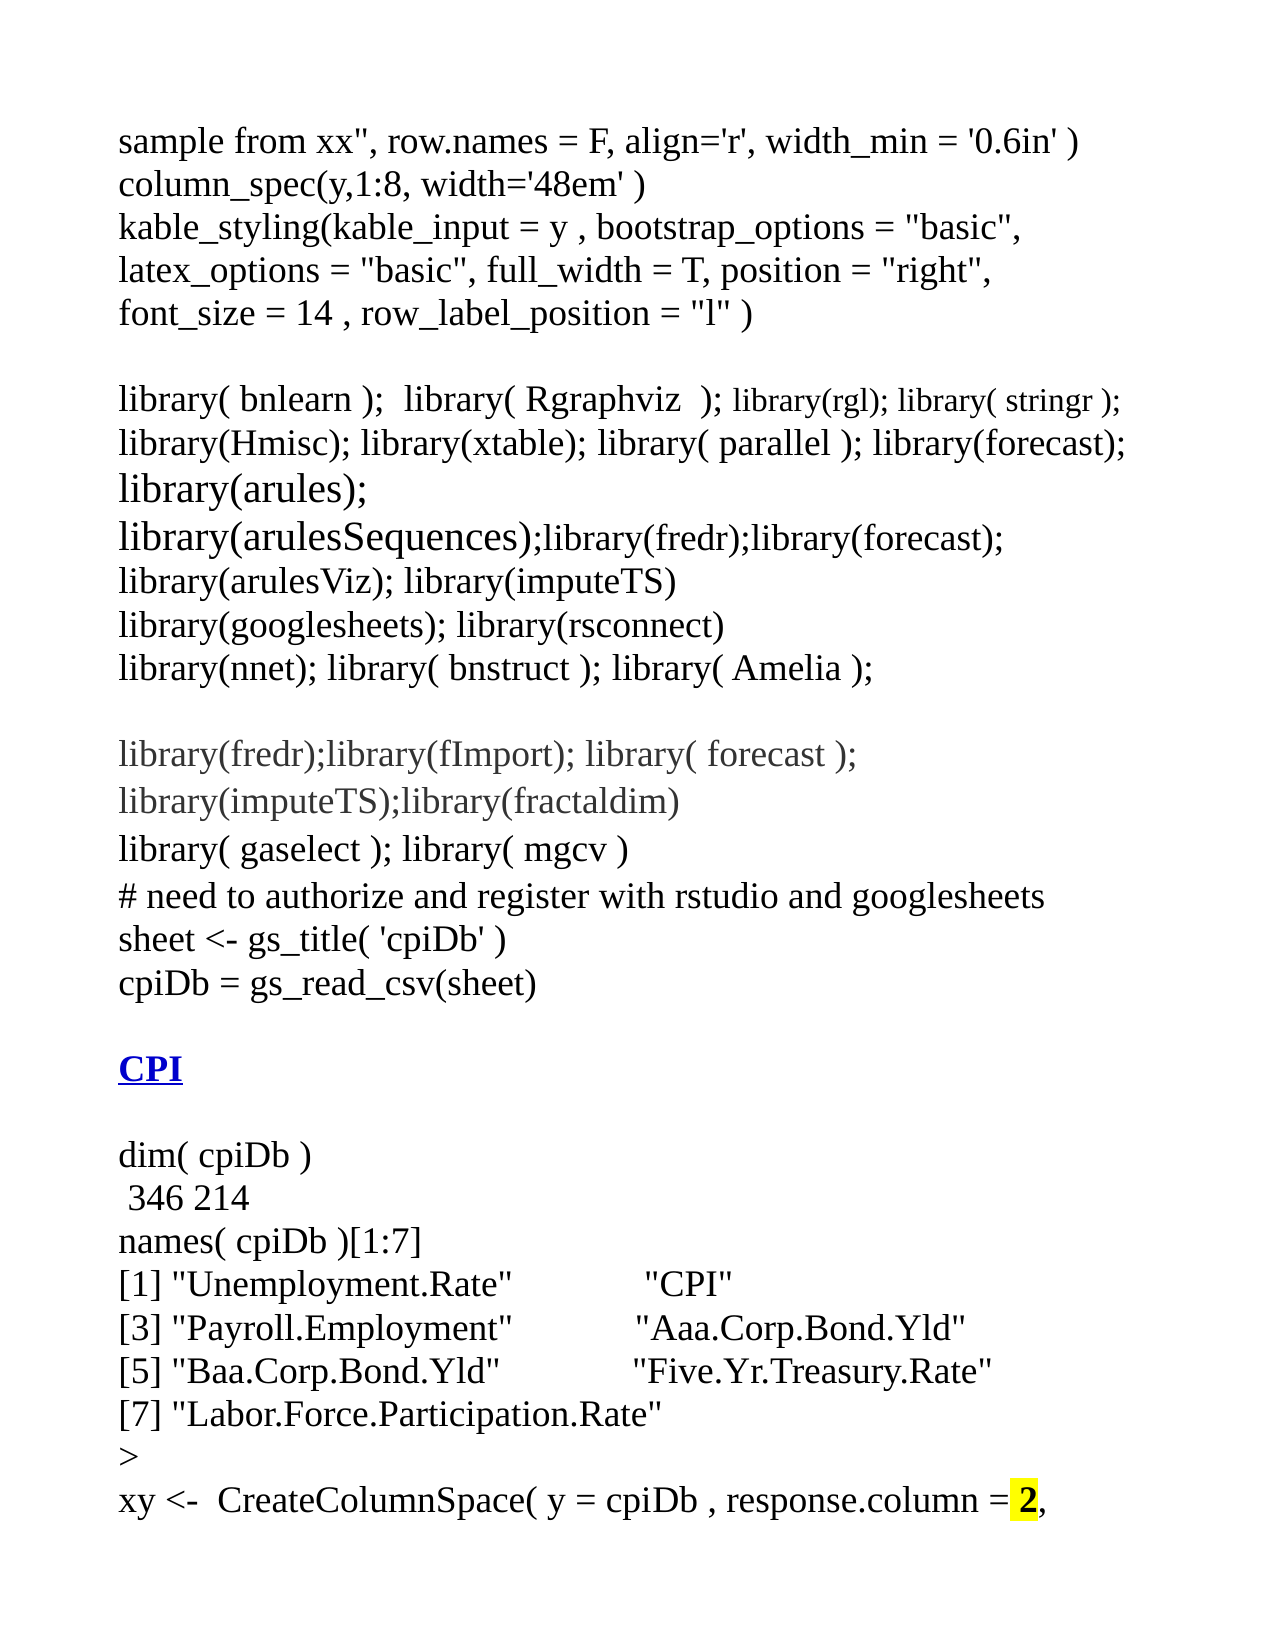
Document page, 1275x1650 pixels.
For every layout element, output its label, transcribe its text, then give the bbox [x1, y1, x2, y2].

text [7] "Labor.Force.Participation.Rate" [118, 1391, 1157, 1434]
text > [118, 1434, 1157, 1477]
text 346 214 [118, 1176, 1157, 1219]
text font_size = 14 , row_label_position = "l" ) [118, 291, 1157, 334]
text [5] "Baa.Corp.Bond.Yld" "Five.Yr.Treasury.Rate" [118, 1348, 1157, 1391]
text [1] "Unemployment.Rate" "CPI" [118, 1262, 1157, 1305]
text sample from xx", row.names = F, align='r', width_min = '0.6in' ) [118, 118, 1157, 161]
text library(fredr);library(fImport); library( forecast ); library(imputeTS);library(fractaldim) [118, 731, 1157, 822]
text dim( cpiDb ) [118, 1132, 1157, 1176]
text CPI [118, 1046, 1157, 1089]
text kable_styling(kable_input = y , bootstrap_options = "basic", [118, 204, 1157, 247]
text # need to authorize and register with rstudio and googlesheets [118, 874, 1157, 917]
text xy <- CreateColumnSpace( y = cpiDb , response.column = 2, [118, 1477, 1157, 1521]
text names( cpiDb )[1:7] [118, 1219, 1157, 1262]
text library(arules); library(arulesSequences);library(fredr);library(forecast); library(arulesViz); library(imputeTS) [118, 463, 1157, 602]
text library(googlesheets); library(rsconnect) [118, 602, 1157, 645]
text latex_options = "basic", full_width = T, position = "right", [118, 247, 1157, 291]
text library(nnet); library( bnstruct ); library( Amelia ); [118, 645, 1157, 688]
text column_spec(y,1:8, width='48em' ) [118, 161, 1157, 204]
text library( gaselect ); library( mgcv ) [118, 826, 1157, 869]
text [3] "Payroll.Employment" "Aaa.Corp.Bond.Yld" [118, 1305, 1157, 1348]
text cpiDb = gs_read_csv(sheet) [118, 960, 1157, 1003]
text sheet <- gs_title( 'cpiDb' ) [118, 917, 1157, 960]
text library( bnlearn ); library( Rgraphviz ); library(rgl); library( stringr ); library(Hmisc); library(xtable); library( parallel ); library(forecast); [118, 377, 1157, 463]
